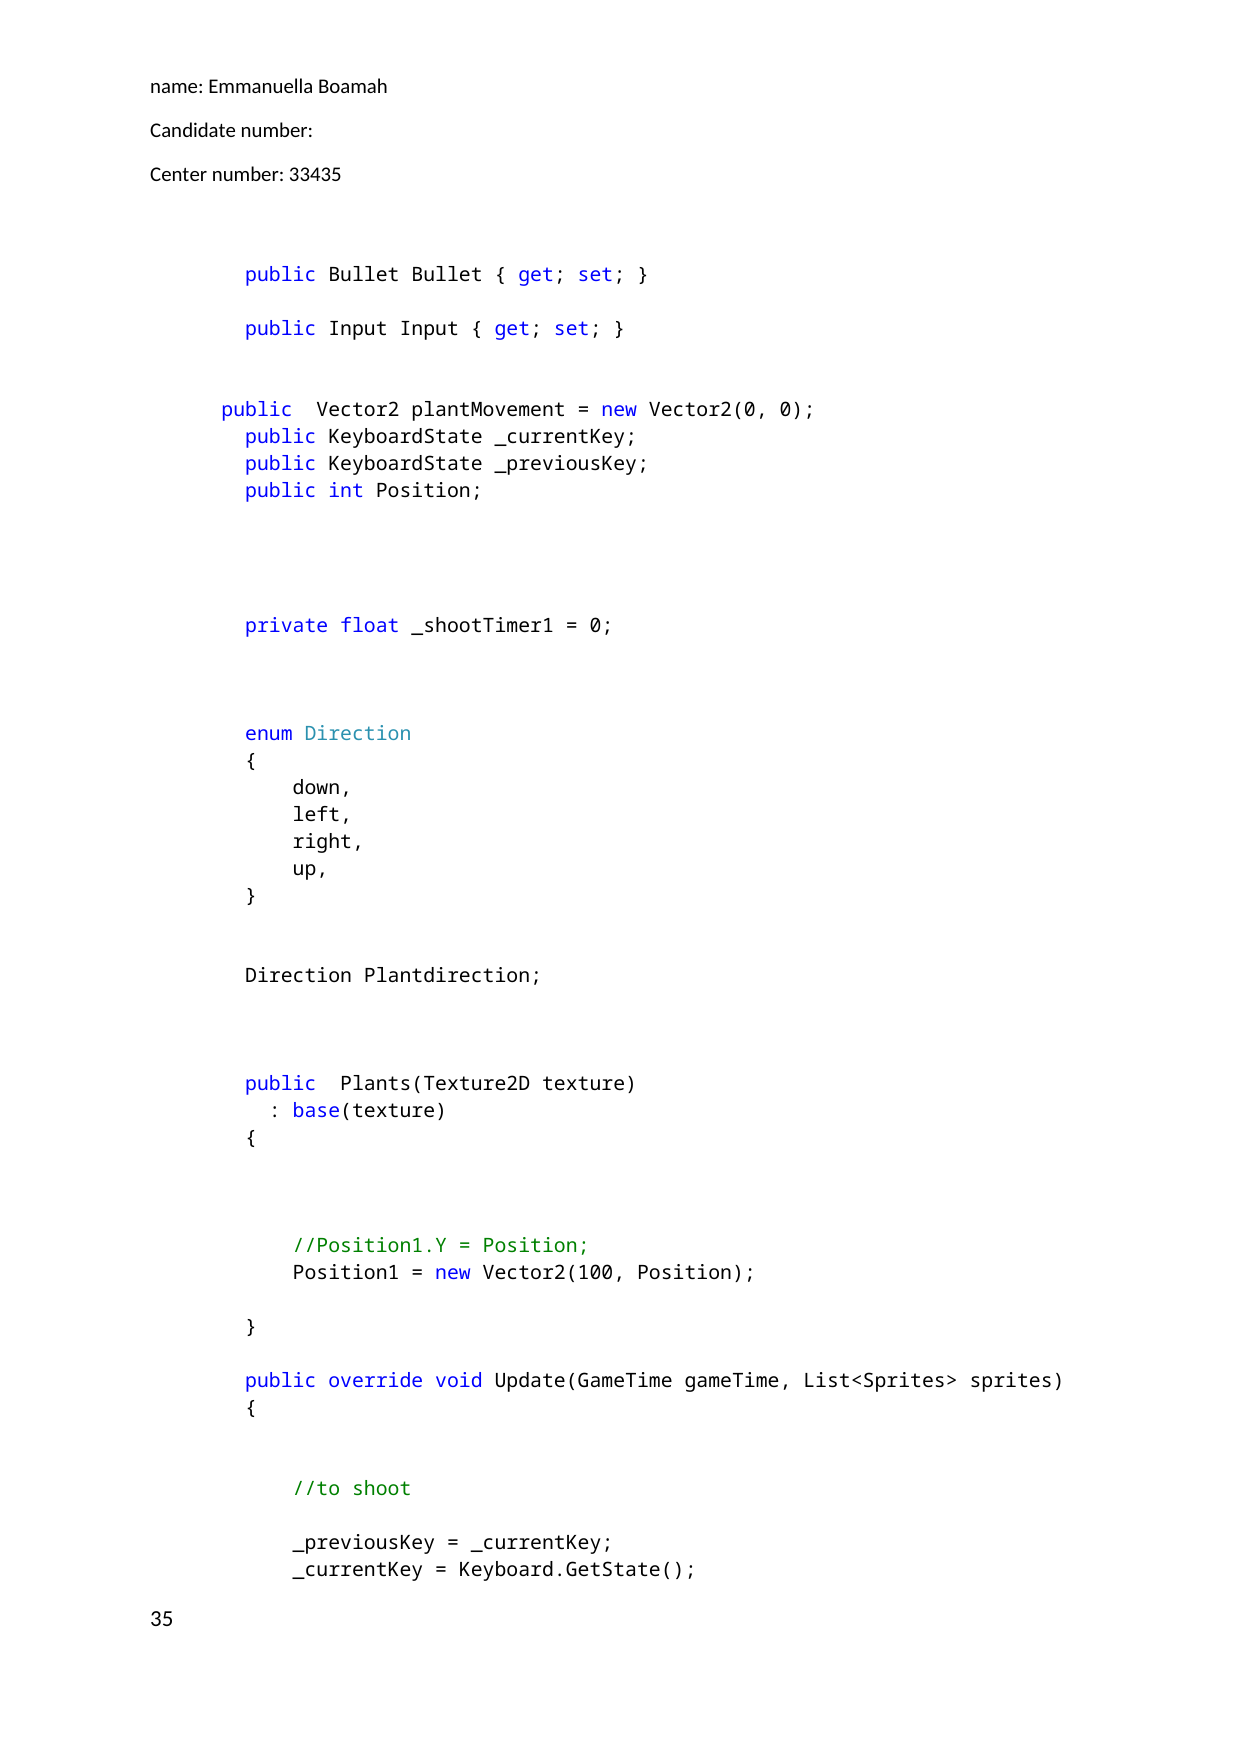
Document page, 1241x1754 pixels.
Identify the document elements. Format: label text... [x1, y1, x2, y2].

text public Vector2 plantMovement = new Vector2(0, 0); [150, 395, 1090, 422]
text } [150, 1312, 1090, 1339]
text public KeyboardState _currentKey; [150, 422, 1090, 449]
text Position1 = new Vector2(100, Position); [150, 1258, 1090, 1286]
text { [150, 746, 1090, 773]
text //Position1.Y = Position; [150, 1232, 1090, 1258]
text left, [150, 800, 1090, 827]
text public Bullet Bullet { get; set; } [150, 260, 1090, 287]
text public Input Input { get; set; } [150, 314, 1090, 341]
text down, [150, 773, 1090, 800]
text : base(texture) [150, 1097, 1090, 1124]
text _currentKey = Keyboard.GetState(); [150, 1555, 1090, 1582]
text //to shoot [150, 1474, 1090, 1501]
text public override void Update(GameTime gameTime, List<Sprites> sprites) [150, 1366, 1090, 1393]
text { [150, 1393, 1090, 1420]
text } [150, 881, 1090, 908]
text public int Position; [150, 476, 1090, 503]
text right, [150, 827, 1090, 854]
text { [150, 1124, 1090, 1151]
text public KeyboardState _previousKey; [150, 449, 1090, 476]
text Direction Plantdirection; [150, 962, 1090, 989]
text _previousKey = _currentKey; [150, 1528, 1090, 1555]
text enum Direction [150, 719, 1090, 746]
text private float _shootTimer1 = 0; [150, 611, 1090, 638]
text public Plants(Texture2D texture) [150, 1070, 1090, 1097]
text up, [150, 854, 1090, 881]
